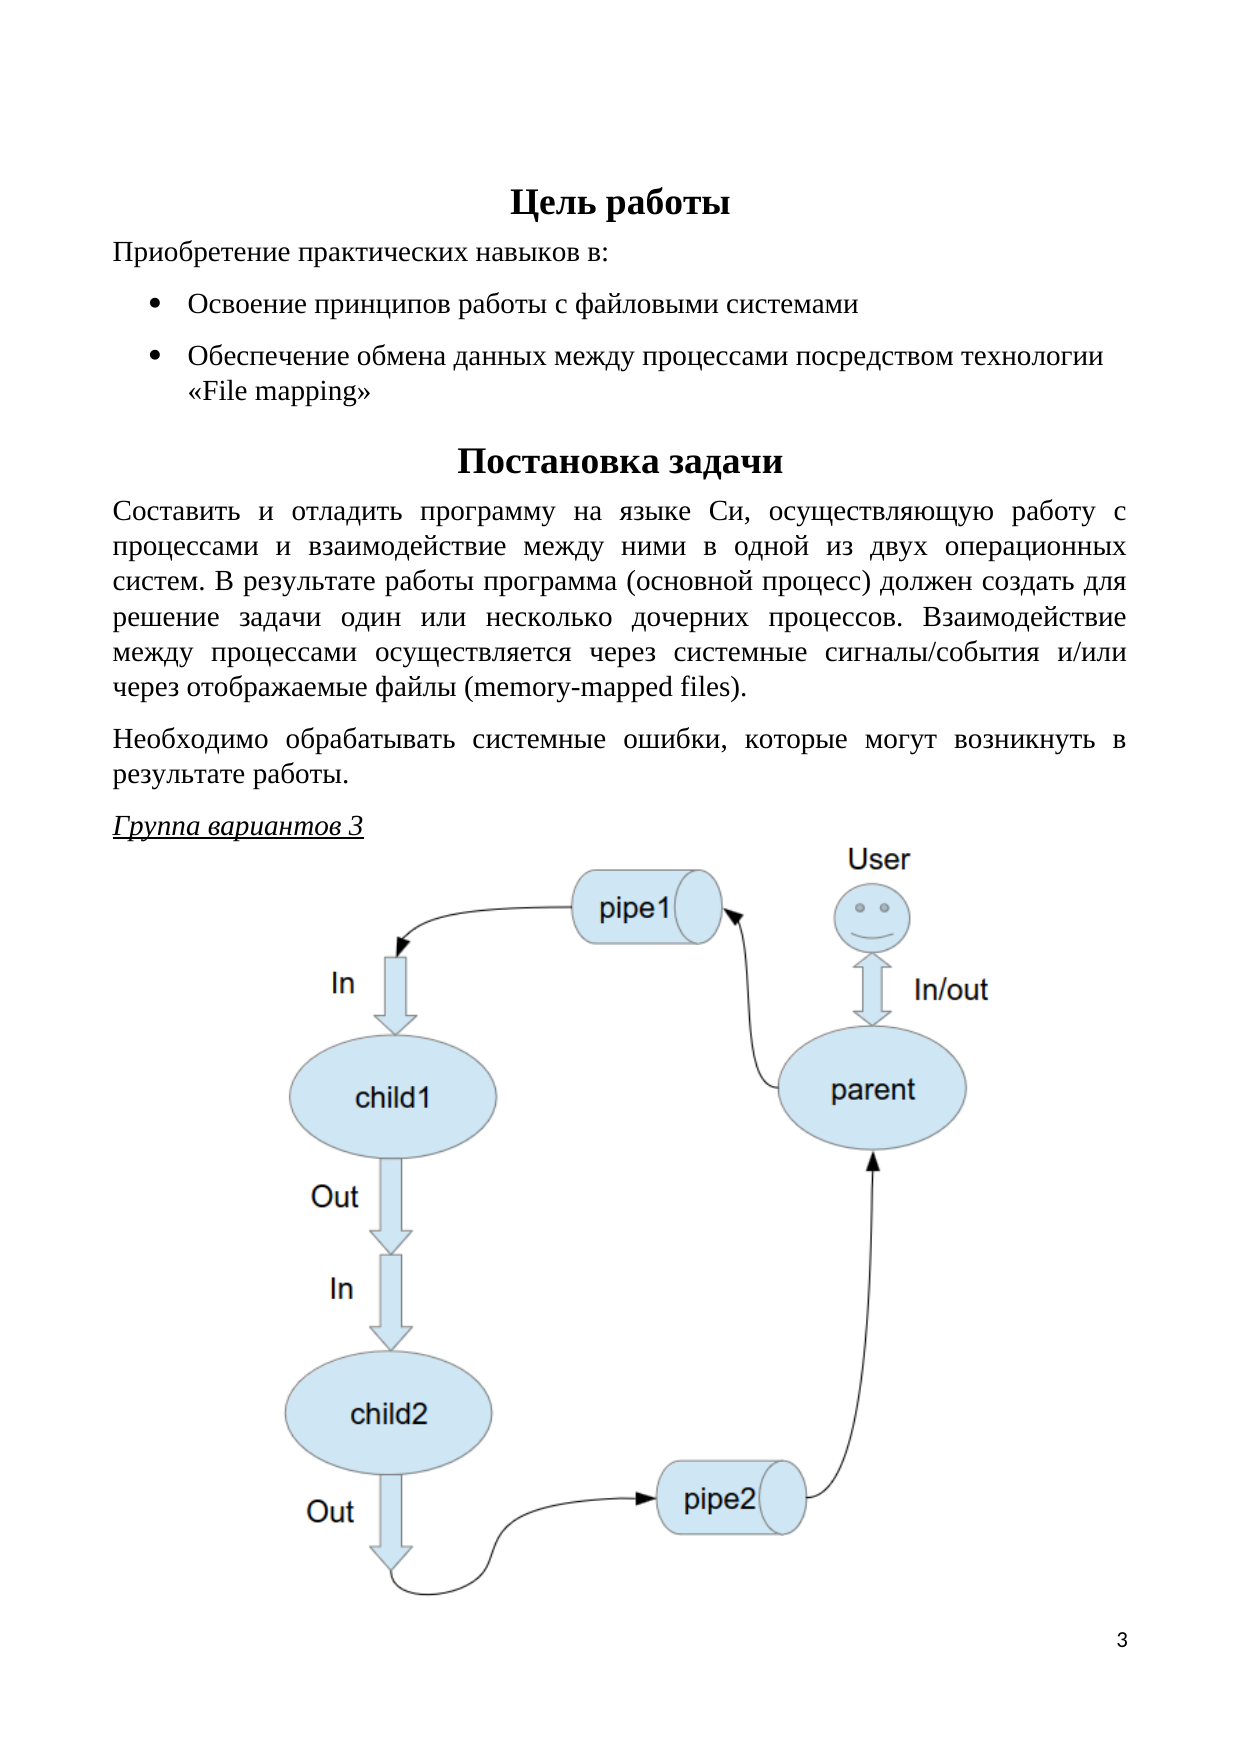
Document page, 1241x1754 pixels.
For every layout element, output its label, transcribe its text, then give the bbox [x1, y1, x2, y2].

text Группа вариантов 3 [112, 808, 1128, 842]
subtitle Постановка задачи [112, 438, 1128, 481]
subtitle Цель работы [112, 179, 1128, 223]
list Обеспечение обмена данных между процессами посредством технологии «File mapping» [150, 338, 1128, 407]
text Приобретение практических навыков в: [112, 234, 1128, 268]
list Освоение принципов работы с файловыми системами [150, 286, 1128, 320]
text Необходимо обрабатывать системные ошибки, которые могут возникнуть в результате работы. [112, 721, 1128, 790]
text Составить и отладить программу на языке Си, осуществляющую работу с процессами и взаимодействие между ними в одной из двух операционных систем. В результате работы программа (основной процесс) должен создать для решение задачи один или несколько дочерних процессов. Взаимодействие между процессами осуществляется через системные сигналы/события и/или через отображаемые файлы (memory-mapped files). [112, 493, 1128, 703]
picture [263, 844, 999, 1602]
